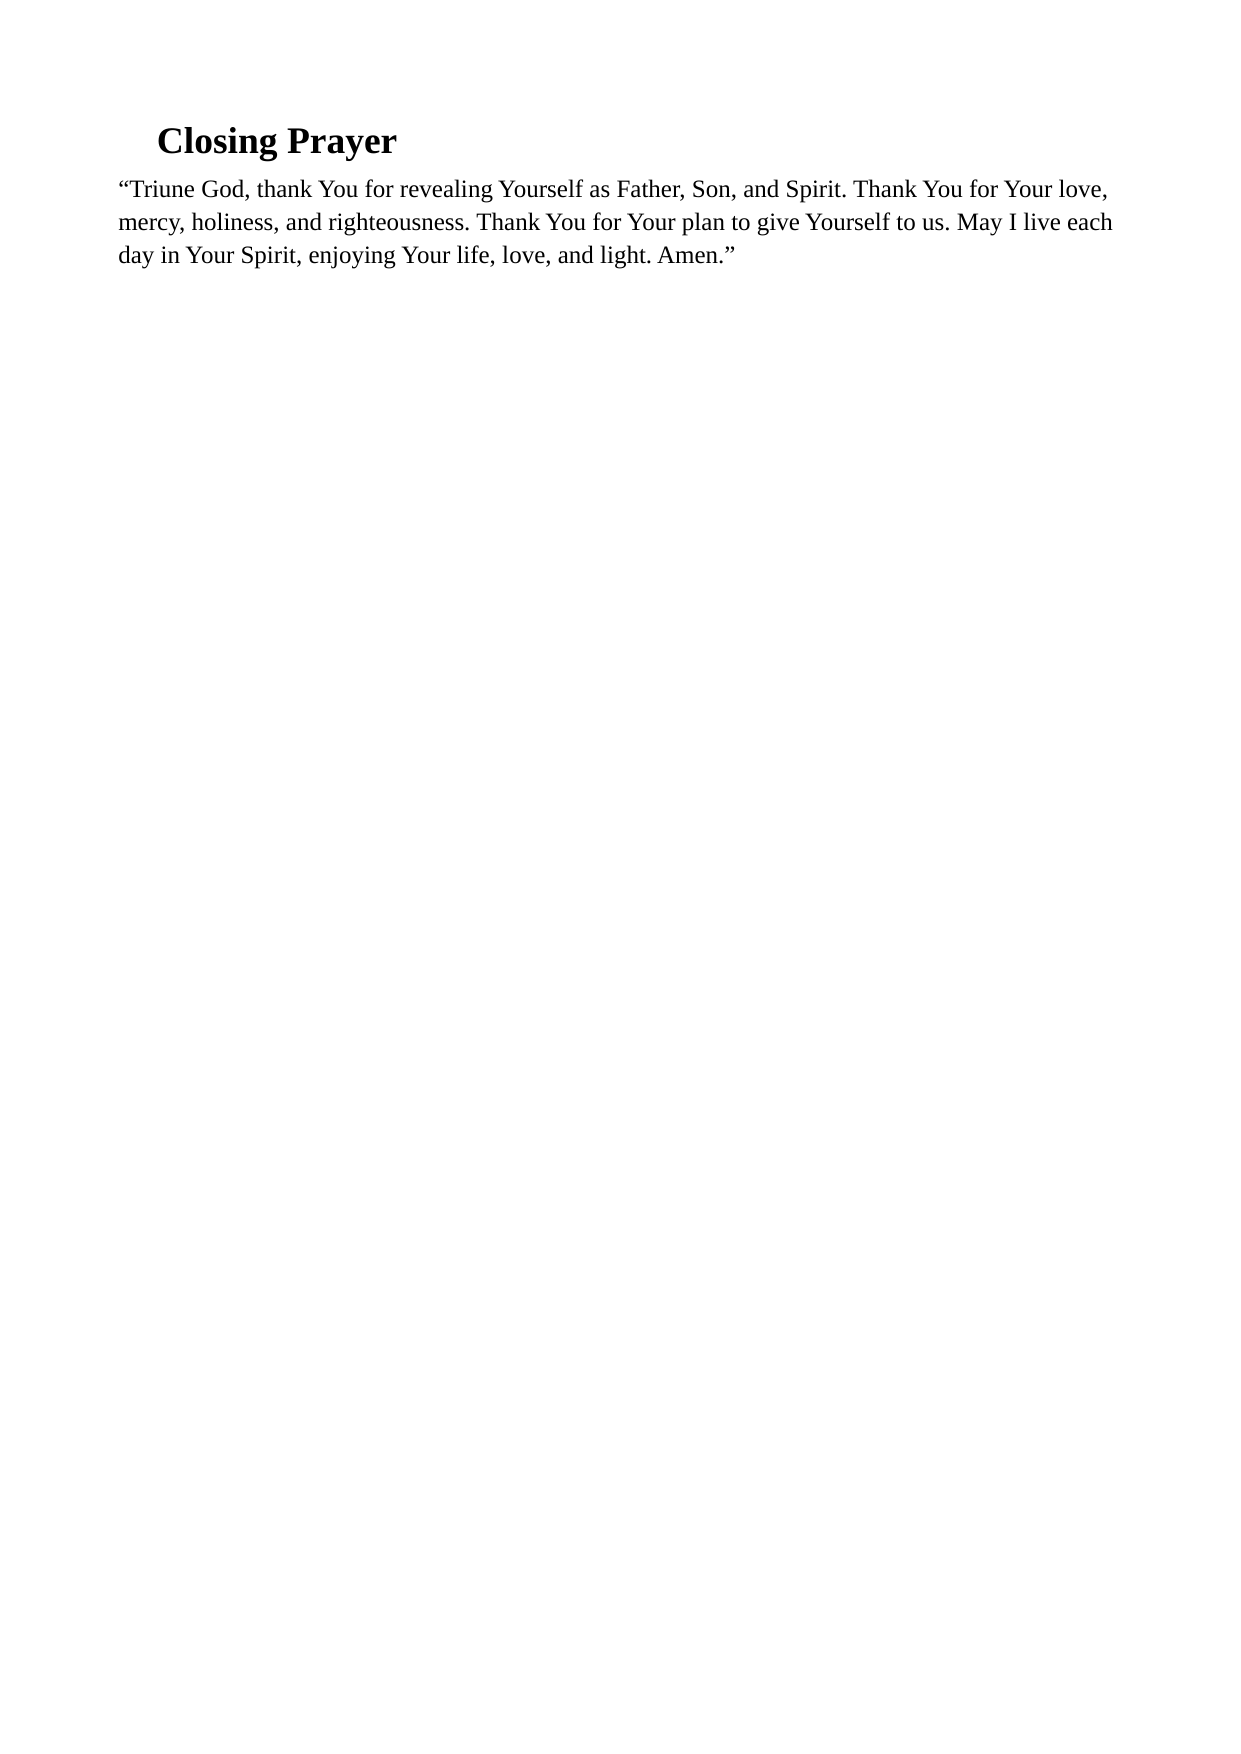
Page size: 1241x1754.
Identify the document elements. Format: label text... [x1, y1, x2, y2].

text “Triune God, thank You for revealing Yourself as Father, Son, and Spirit. Thank You for Your love, mercy, holiness, and righteousness. Thank You for Your plan to give Yourself to us. May I live each day in Your Spirit, enjoying Your life, love, and light. Amen.” [118, 174, 1122, 268]
subtitle 🙏 Closing Prayer [118, 118, 1122, 161]
